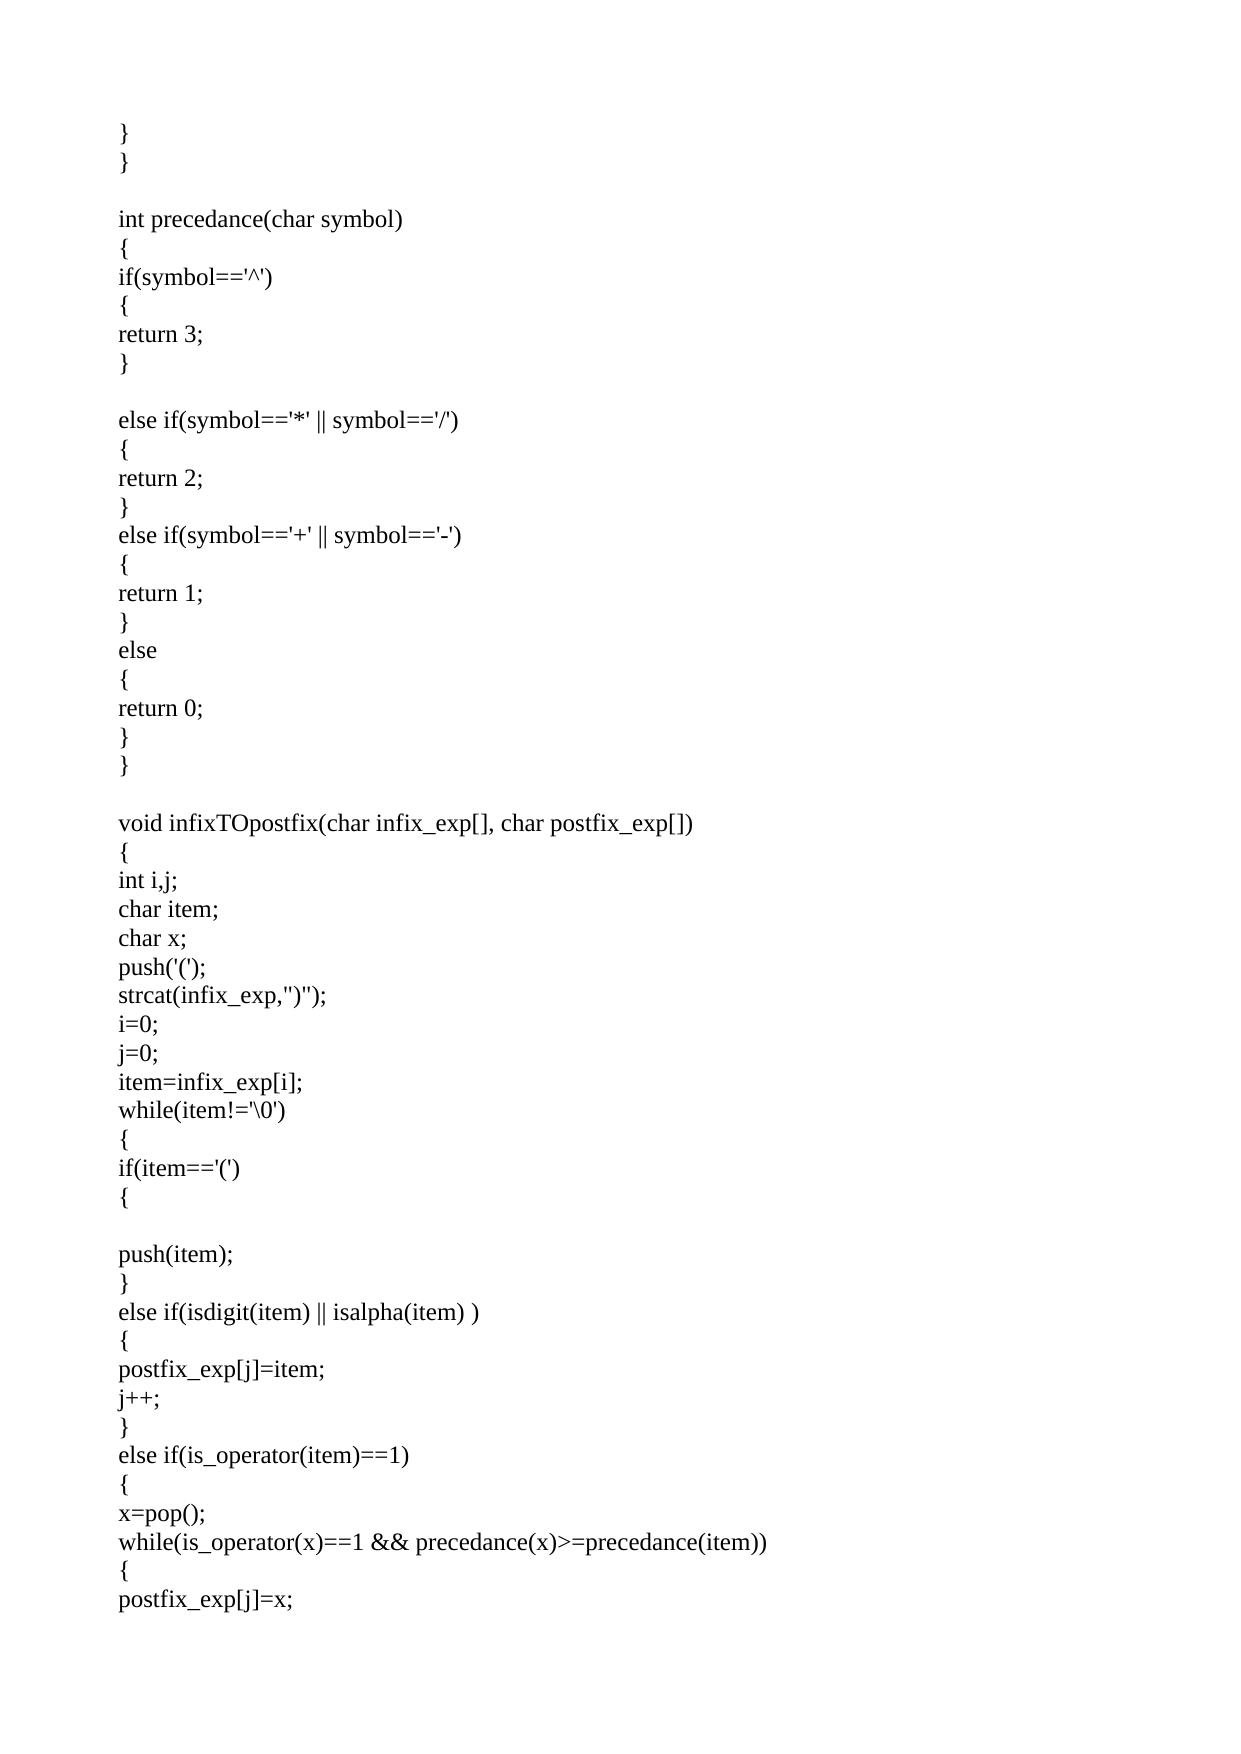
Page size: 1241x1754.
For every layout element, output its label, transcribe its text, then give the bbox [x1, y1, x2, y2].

text j++; [118, 1383, 1122, 1412]
text push('('); [118, 952, 1122, 981]
text } [118, 348, 1122, 377]
text { [118, 1469, 1122, 1498]
text if(symbol=='^') [118, 262, 1122, 291]
text { [118, 434, 1122, 463]
text return 1; [118, 578, 1122, 607]
text else if(is_operator(item)==1) [118, 1441, 1122, 1469]
text } [118, 492, 1122, 521]
text } [118, 751, 1122, 779]
text else if(isdigit(item) || isalpha(item) ) [118, 1297, 1122, 1326]
text while(is_operator(x)==1 && precedance(x)>=precedance(item)) [118, 1527, 1122, 1556]
text if(item=='(') [118, 1153, 1122, 1182]
text { [118, 664, 1122, 693]
text return 3; [118, 319, 1122, 348]
text { [118, 1124, 1122, 1153]
text postfix_exp[j]=item; [118, 1354, 1122, 1383]
text } [118, 118, 1122, 147]
text push(item); [118, 1239, 1122, 1268]
text postfix_exp[j]=x; [118, 1584, 1122, 1613]
text } [118, 1412, 1122, 1441]
text return 2; [118, 463, 1122, 492]
text x=pop(); [118, 1498, 1122, 1527]
text i=0; [118, 1009, 1122, 1038]
text else [118, 636, 1122, 664]
text return 0; [118, 693, 1122, 722]
text while(item!='\0') [118, 1096, 1122, 1124]
text char x; [118, 923, 1122, 952]
text } [118, 607, 1122, 636]
text strcat(infix_exp,")"); [118, 981, 1122, 1009]
text { [118, 549, 1122, 578]
text item=infix_exp[i]; [118, 1067, 1122, 1096]
text { [118, 291, 1122, 319]
text char item; [118, 894, 1122, 923]
text { [118, 1182, 1122, 1211]
text { [118, 837, 1122, 866]
text } [118, 1268, 1122, 1297]
text int precedance(char symbol) [118, 204, 1122, 233]
text int i,j; [118, 866, 1122, 894]
text j=0; [118, 1038, 1122, 1067]
text { [118, 233, 1122, 262]
text } [118, 722, 1122, 751]
text } [118, 147, 1122, 176]
text else if(symbol=='+' || symbol=='-') [118, 521, 1122, 549]
text else if(symbol=='*' || symbol=='/') [118, 406, 1122, 434]
text void infixTOpostfix(char infix_exp[], char postfix_exp[]) [118, 808, 1122, 837]
text { [118, 1556, 1122, 1584]
text { [118, 1326, 1122, 1354]
